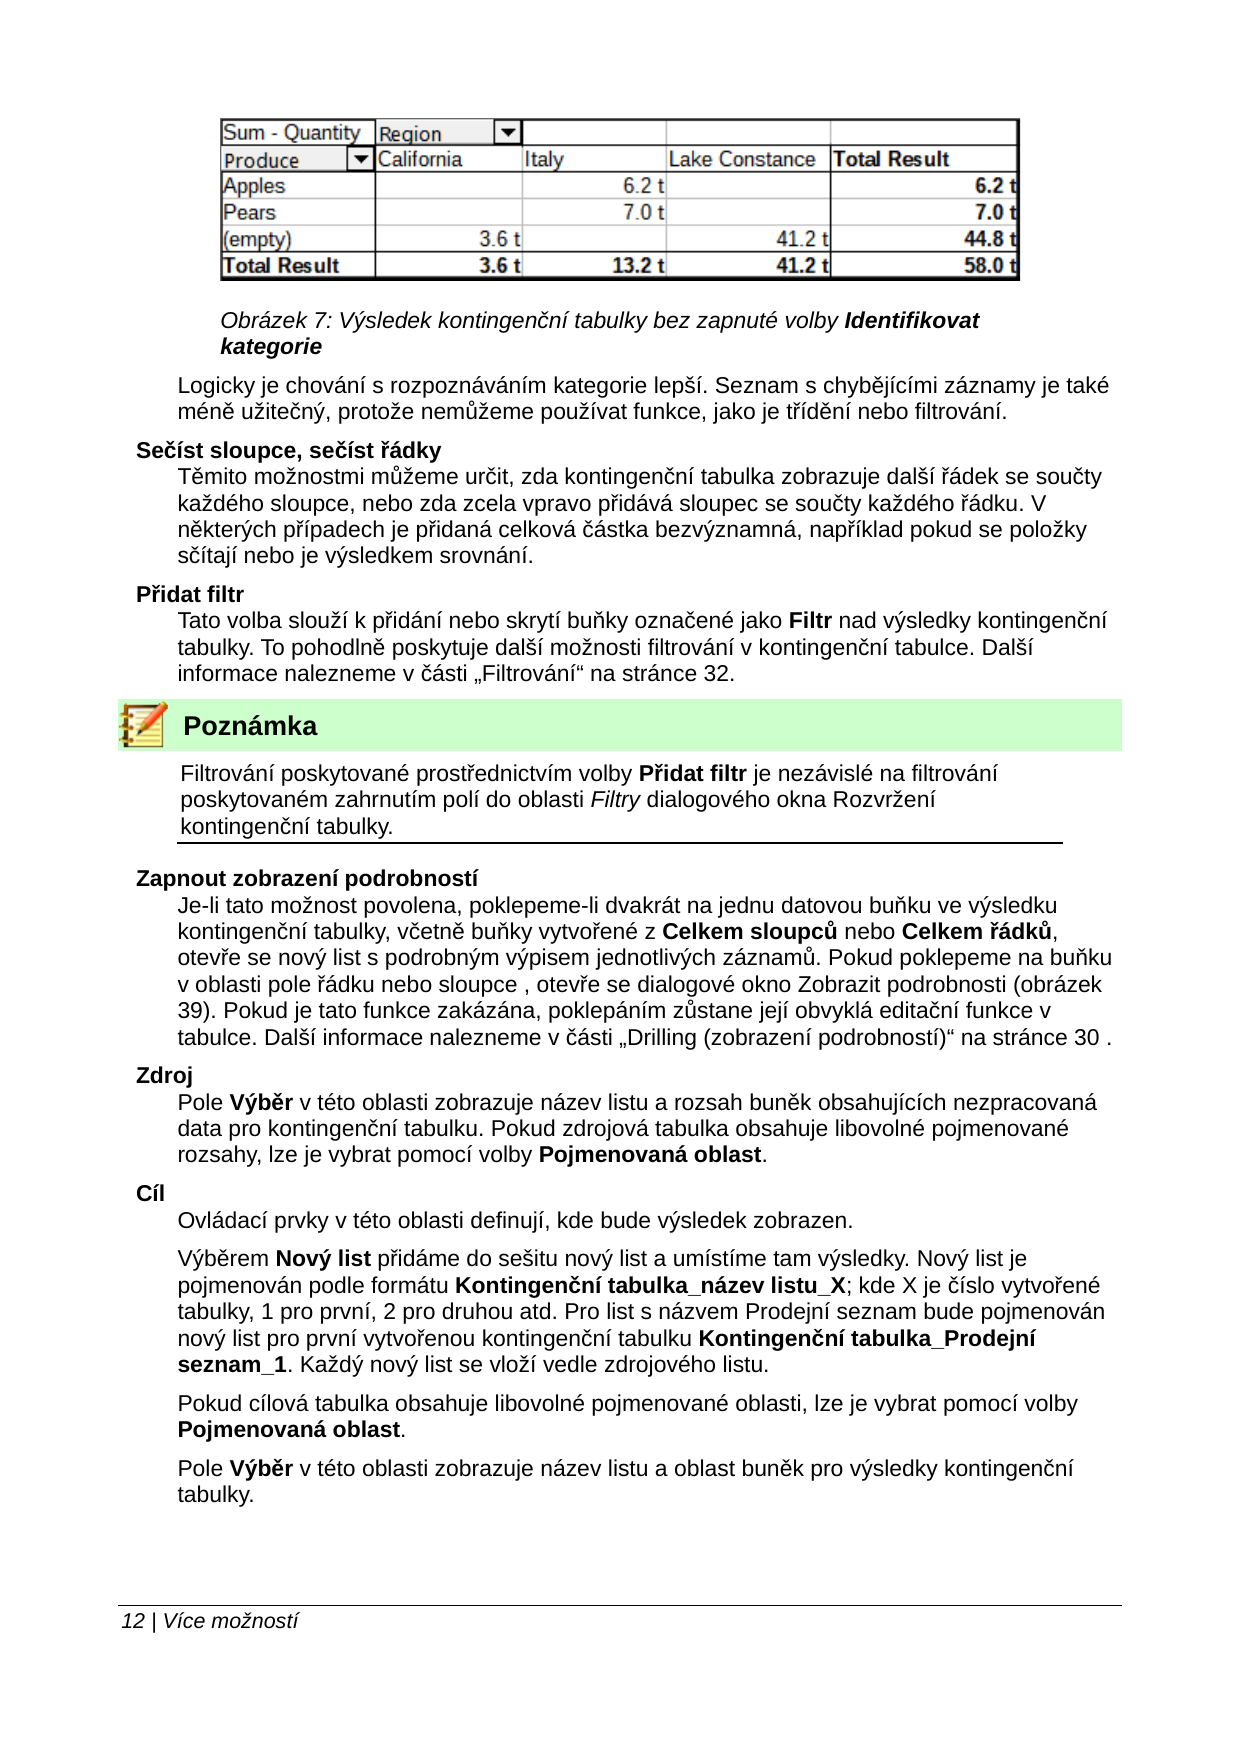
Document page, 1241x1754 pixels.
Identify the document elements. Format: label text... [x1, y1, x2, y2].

text Pole Výběr v této oblasti zobrazuje název listu a rozsah buněk obsahujících nezpracovaná data pro kontingenční tabulku. Pokud zdrojová tabulka obsahuje libovolné pojmenované rozsahy, lze je vybrat pomocí volby Pojmenovaná oblast. [177, 1089, 1122, 1168]
text Logicky je chování s rozpoznáváním kategorie lepší. Seznam s chybějícími záznamy je také méně užitečný, protože nemůžeme používat funkce, jako je třídění nebo filtrování. [177, 372, 1122, 424]
text Cíl [136, 1180, 1122, 1207]
text Přidat filtr [136, 581, 1122, 607]
picture [220, 118, 1021, 281]
text Zapnout zobrazení podrobností [136, 865, 1122, 892]
text Je-li tato možnost povolena, poklepeme-li dvakrát na jednu datovou buňku ve výsledku kontingenční tabulky, včetně buňky vytvořené z Celkem sloupců nebo Celkem řádků, otevře se nový list s podrobným výpisem jednotlivých záznamů. Pokud poklepeme na buňku v oblasti pole řádku nebo sloupce , otevře se dialogové okno Zobrazit podrobnosti (obrázek 39). Pokud je tato funkce zakázána, poklepáním zůstane její obvyklá editační funkce v tabulce. Další informace nalezneme v části „Zobrazení podrobností“ na stránce 27 . [177, 892, 1122, 1050]
text Pokud cílová tabulka obsahuje libovolné pojmenované oblasti, lze je vybrat pomocí volby Pojmenovaná oblast. [177, 1390, 1122, 1442]
text Filtrování poskytované prostřednictvím volby Přidat filtr je nezávislé na filtrování poskytovaném zahrnutím polí do oblasti Filtry dialogového okna Rozvržení kontingenční tabulky. [177, 757, 1063, 842]
picture [119, 700, 170, 751]
text Ovládací prvky v této oblasti definují, kde bude výsledek zobrazen. [177, 1207, 1122, 1233]
text Pole Výběr v této oblasti zobrazuje název listu a oblast buněk pro výsledky kontingenční tabulky. [177, 1455, 1122, 1508]
subtitle Poznámka [118, 699, 1122, 751]
text Těmito možnostmi můžeme určit, zda kontingenční tabulka zobrazuje další řádek se součty každého sloupce, nebo zda zcela vpravo přidává sloupec se součty každého řádku. V některých případech je přidaná celková částka bezvýznamná, například pokud se položky sčítají nebo je výsledkem srovnání. [177, 463, 1122, 569]
text Výběrem Nový list přidáme do sešitu nový list a umístíme tam výsledky. Nový list je pojmenován podle formátu Kontingenční tabulka_název listu_X; kde X je číslo vytvořené tabulky, 1 pro první, 2 pro druhou atd. Pro list s názvem Prodejní seznam bude pojmenován nový list pro první vytvořenou kontingenční tabulku Kontingenční tabulka_Prodejní seznam_1. Každý nový list se vloží vedle zdrojového listu. [177, 1245, 1122, 1377]
text Zdroj [136, 1062, 1122, 1089]
text Sečíst sloupce, sečíst řádky [136, 437, 1122, 463]
text Obrázek 7: Výsledek kontingenční tabulky bez zapnuté volby Identifikovat kategorie [220, 281, 1020, 360]
text Tato volba slouží k přidání nebo skrytí buňky označené jako Filtr nad výsledky kontingenční tabulky. To pohodlně poskytuje další možnosti filtrování v kontingenční tabulce. Další informace nalezneme v části „Filtrování“ na stránce 28. [177, 607, 1122, 687]
